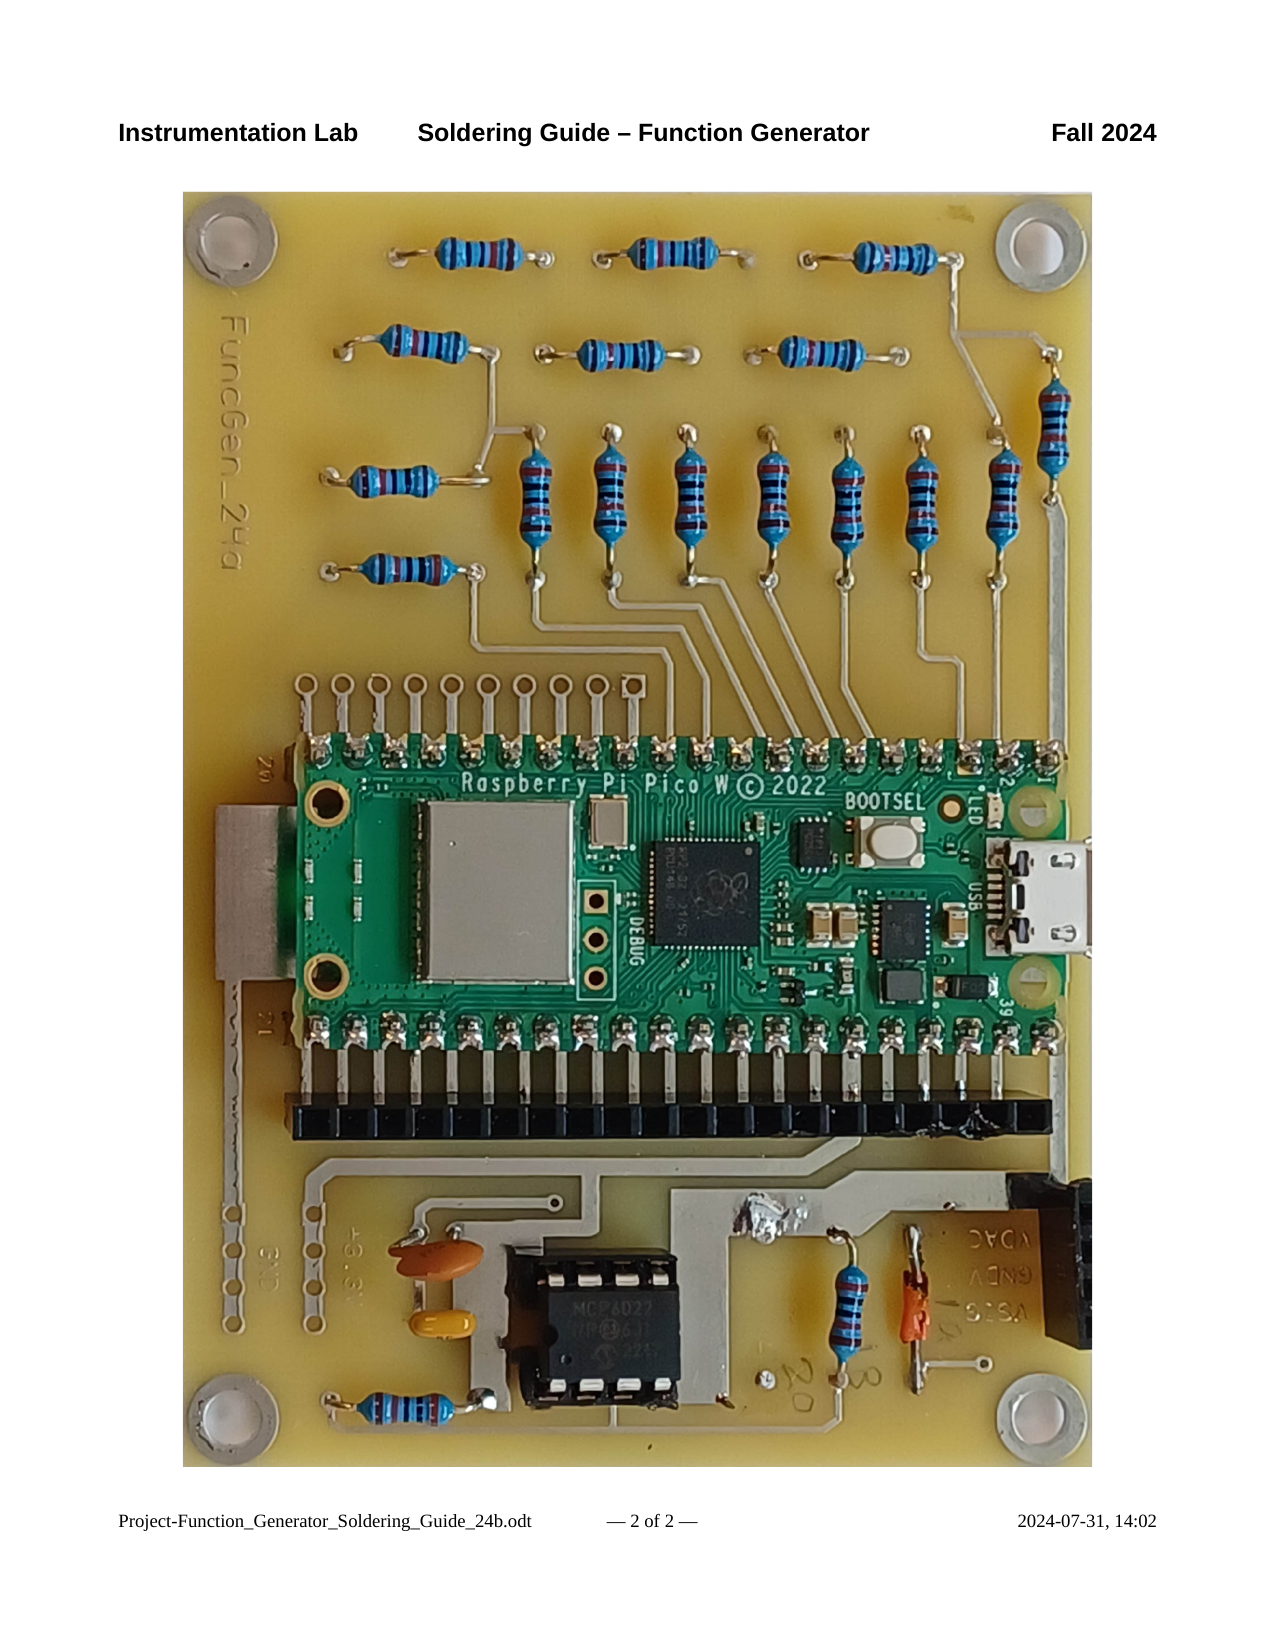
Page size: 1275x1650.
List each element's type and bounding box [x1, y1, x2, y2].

picture [184, 193, 1092, 1466]
